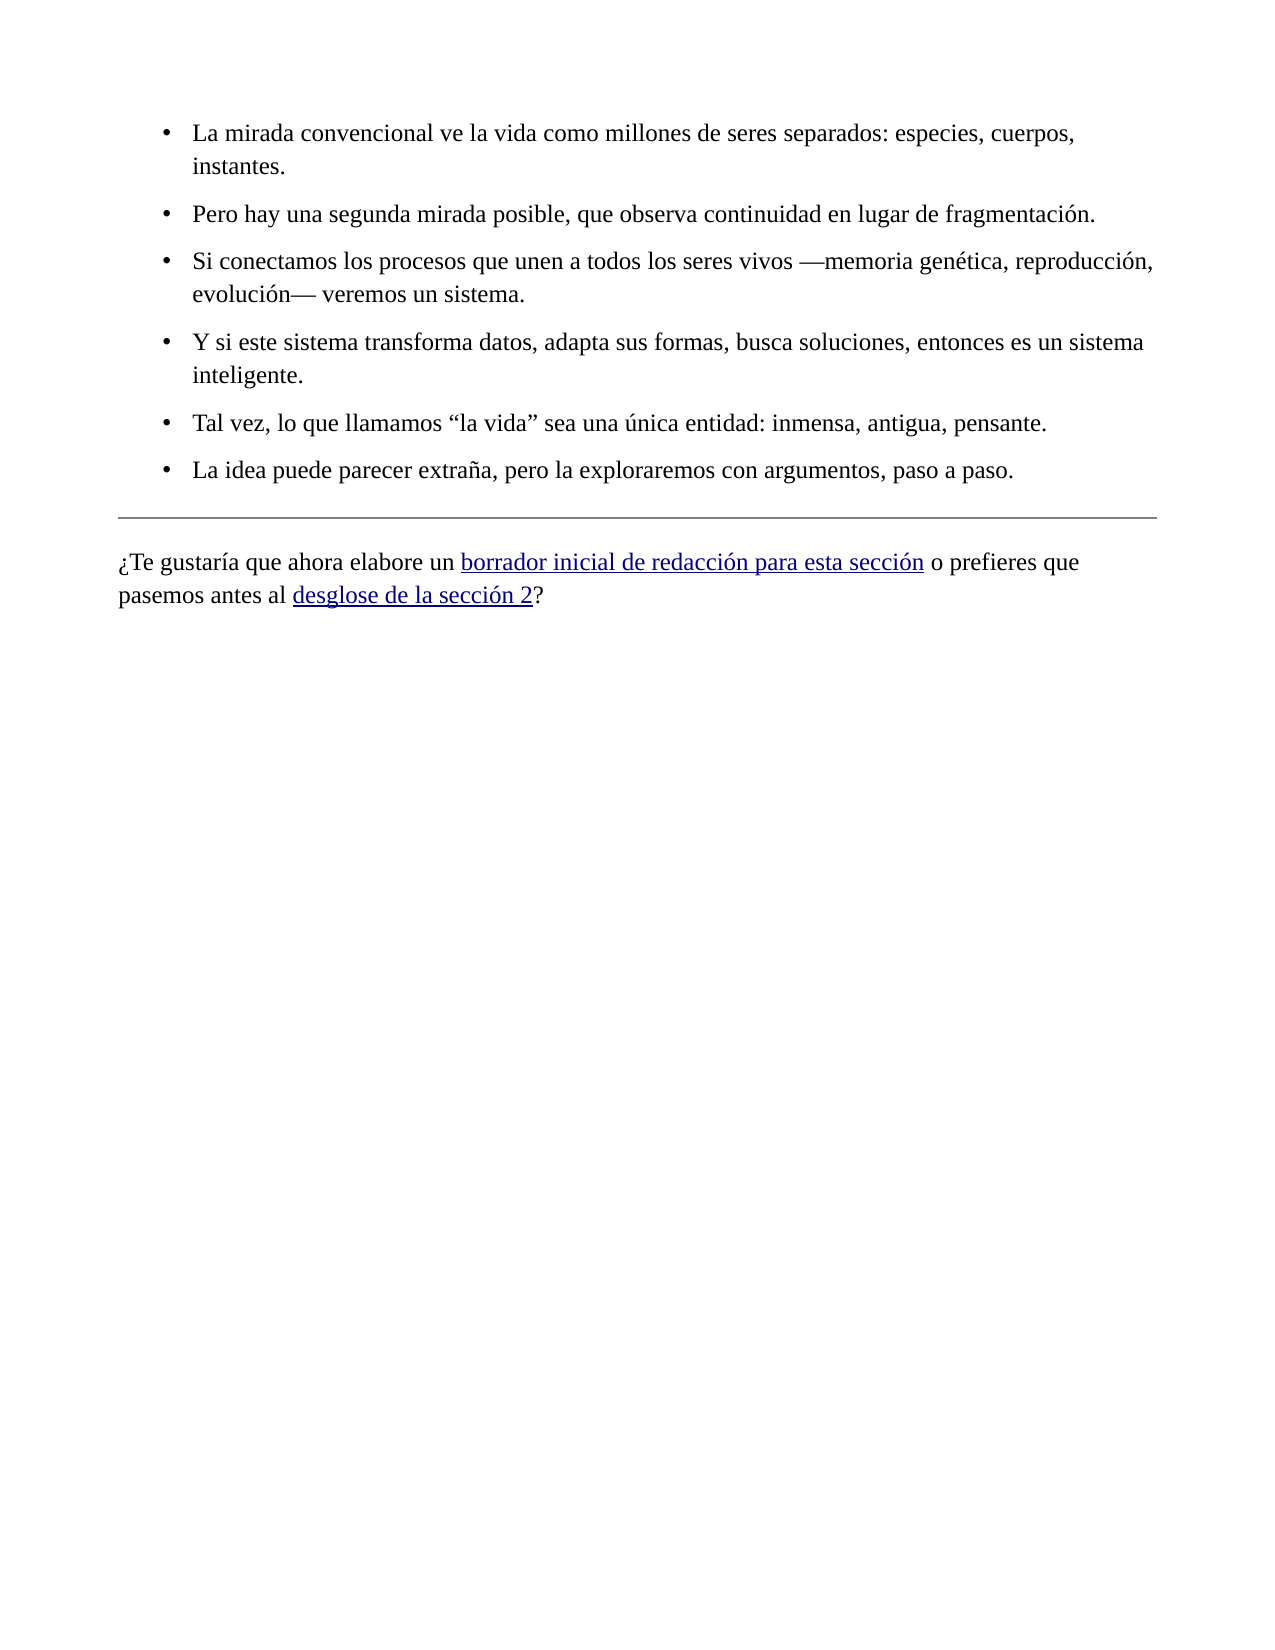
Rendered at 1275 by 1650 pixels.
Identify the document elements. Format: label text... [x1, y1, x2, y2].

list Pero hay una segunda mirada posible, que observa continuidad en lugar de fragmentación. [162, 199, 1157, 227]
text ¿Te gustaría que ahora elabore un borrador inicial de redacción para esta sección o prefieres que pasemos antes al desglose de la sección 2? [118, 547, 1157, 609]
list Si conectamos los procesos que unen a todos los seres vivos —memoria genética, reproducción, evolución— veremos un sistema. [162, 246, 1157, 308]
list Tal vez, lo que llamamos “la vida” sea una única entidad: inmensa, antigua, pensante. [162, 408, 1157, 436]
list Y si este sistema transforma datos, adapta sus formas, busca soluciones, entonces es un sistema inteligente. [162, 327, 1157, 389]
list La mirada convencional ve la vida como millones de seres separados: especies, cuerpos, instantes. [162, 118, 1157, 180]
list La idea puede parecer extraña, pero la exploraremos con argumentos, paso a paso. [162, 455, 1157, 484]
